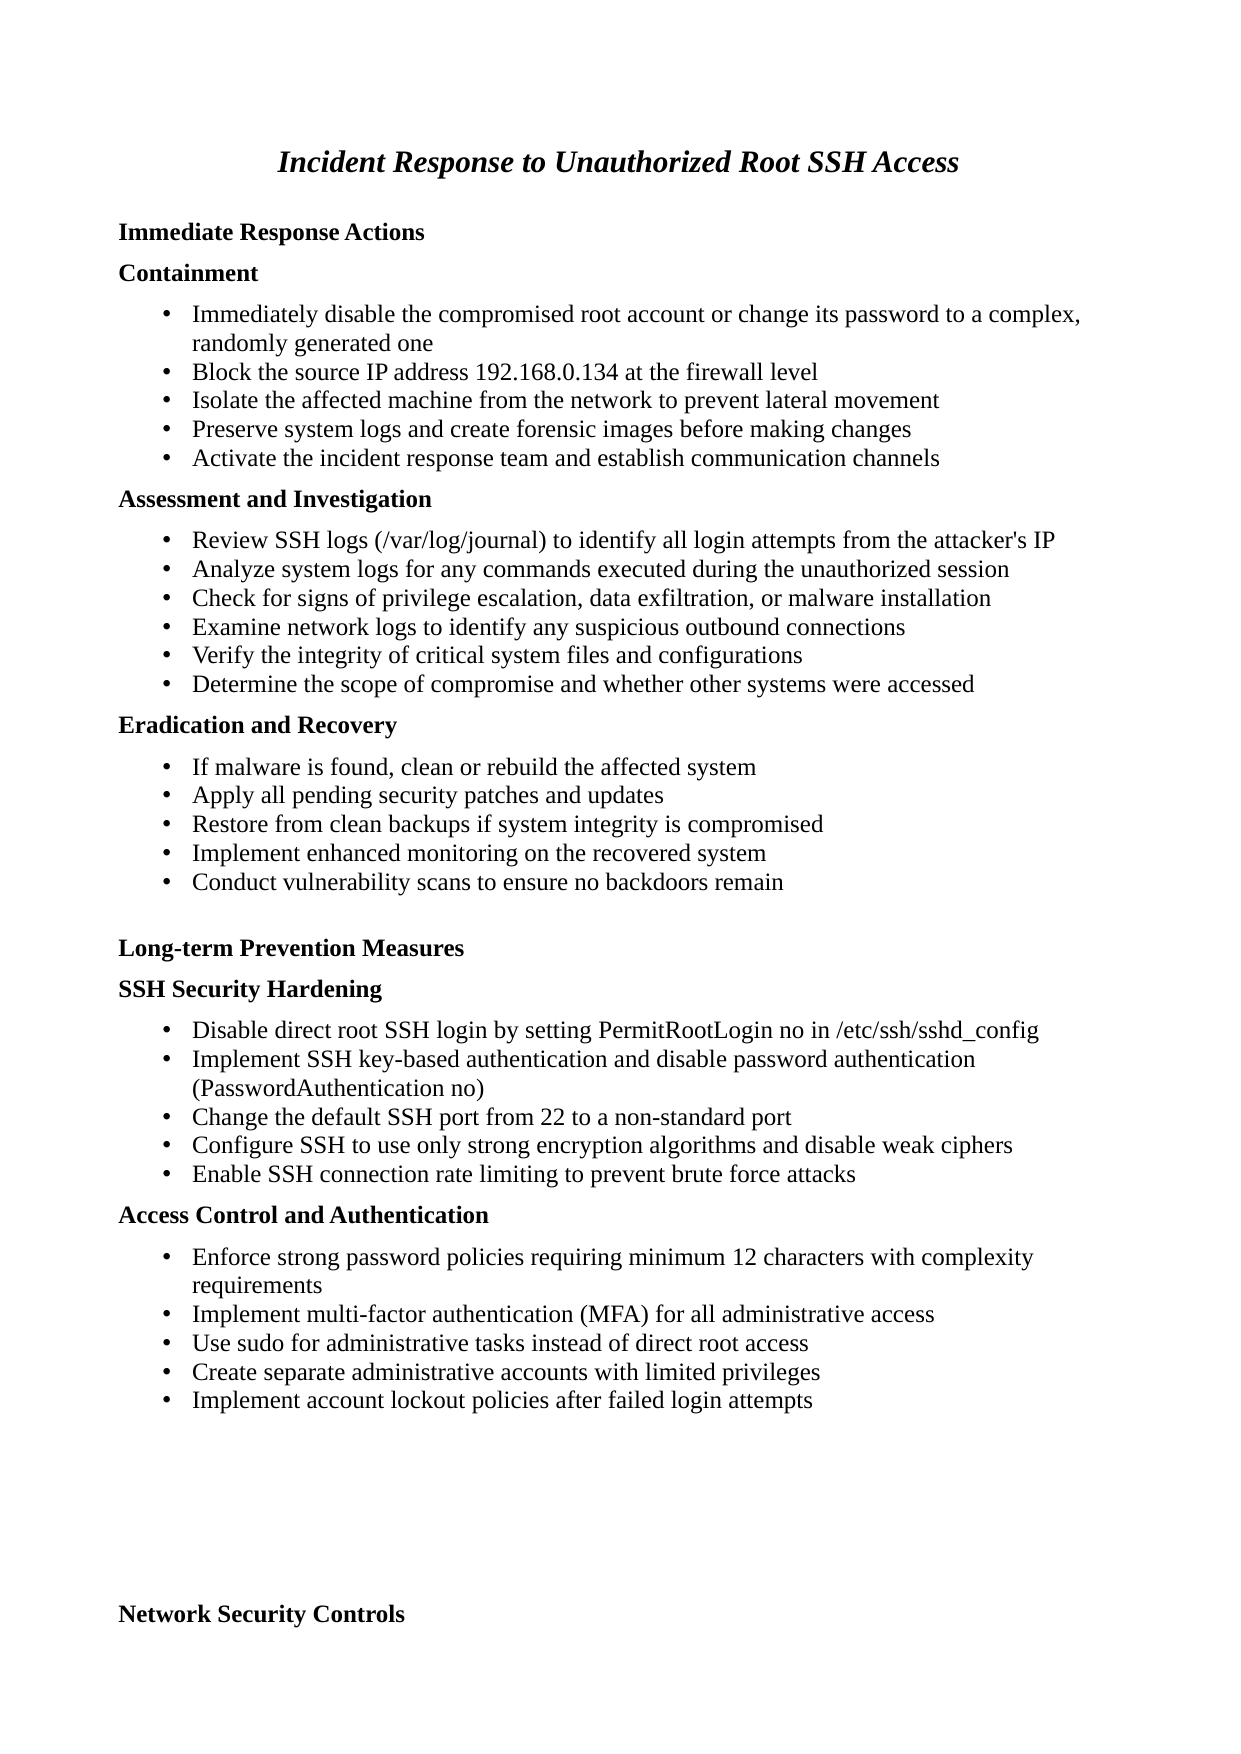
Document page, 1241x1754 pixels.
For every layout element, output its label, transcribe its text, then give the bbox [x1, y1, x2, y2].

list Change the default SSH port from 22 to a non-standard port [162, 1102, 1122, 1130]
subtitle Incident Response to Unauthorized Root SSH Access [118, 143, 1122, 179]
list Determine the scope of compromise and whether other systems were accessed [162, 669, 1122, 698]
list Implement multi-factor authentication (MFA) for all administrative access [162, 1299, 1122, 1328]
list Block the source IP address 192.168.0.134 at the firewall level [162, 357, 1122, 385]
text Assessment and Investigation [118, 484, 1122, 513]
list Use sudo for administrative tasks instead of direct root access [162, 1328, 1122, 1357]
list Apply all pending security patches and updates [162, 780, 1122, 809]
list Preserve system logs and create forensic images before making changes [162, 414, 1122, 443]
list Implement SSH key-based authentication and disable password authentication (PasswordAuthentication no) [162, 1044, 1122, 1102]
list Analyze system logs for any commands executed during the unauthorized session [162, 554, 1122, 583]
list Create separate administrative accounts with limited privileges [162, 1357, 1122, 1385]
list Implement enhanced monitoring on the recovered system [162, 838, 1122, 867]
list Examine network logs to identify any suspicious outbound connections [162, 612, 1122, 640]
list Isolate the affected machine from the network to prevent lateral movement [162, 385, 1122, 414]
list Check for signs of privilege escalation, data exfiltration, or malware installation [162, 583, 1122, 612]
list Implement account lockout policies after failed login attempts [162, 1385, 1122, 1414]
text Network Security Controls [118, 1427, 1122, 1628]
list Enable SSH connection rate limiting to prevent brute force attacks [162, 1159, 1122, 1188]
text SSH Security Hardening [118, 974, 1122, 1003]
list If malware is found, clean or rebuild the affected system [162, 752, 1122, 780]
subtitle Long-term Prevention Measures [118, 933, 1122, 962]
subtitle Immediate Response Actions [118, 217, 1122, 245]
list Immediately disable the compromised root account or change its password to a complex, randomly generated one [162, 299, 1122, 357]
list Enforce strong password policies requiring minimum 12 characters with complexity requirements [162, 1242, 1122, 1299]
text Access Control and Authentication [118, 1200, 1122, 1229]
list Configure SSH to use only strong encryption algorithms and disable weak ciphers [162, 1130, 1122, 1159]
list Activate the incident response team and establish communication channels [162, 443, 1122, 472]
list Restore from clean backups if system integrity is compromised [162, 809, 1122, 838]
text Containment [118, 258, 1122, 287]
list Verify the integrity of critical system files and configurations [162, 640, 1122, 669]
list Conduct vulnerability scans to ensure no backdoors remain [162, 867, 1122, 895]
text Eradication and Recovery [118, 710, 1122, 739]
list Review SSH logs (/var/log/journal) to identify all login attempts from the attacker's IP [162, 525, 1122, 554]
list Disable direct root SSH login by setting PermitRootLogin no in /etc/ssh/sshd_config [162, 1015, 1122, 1044]
